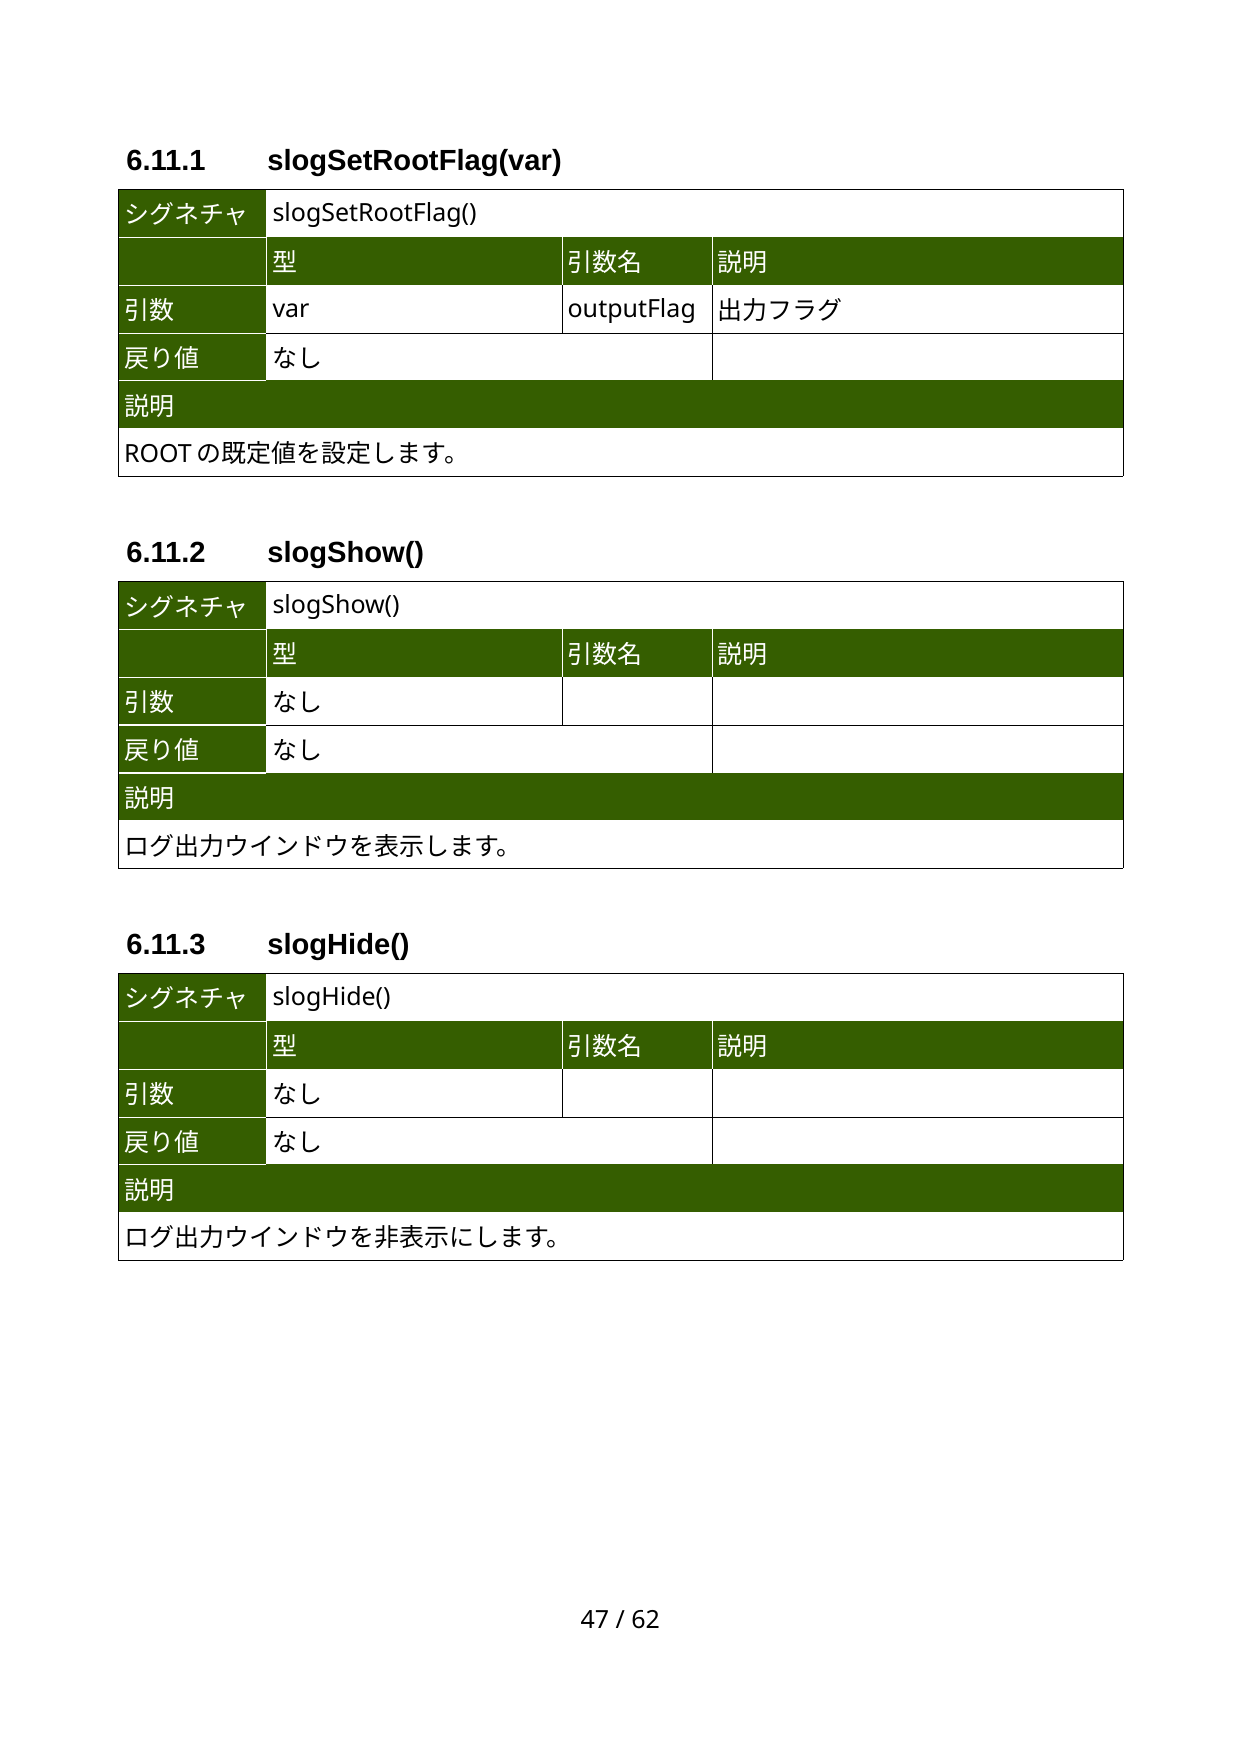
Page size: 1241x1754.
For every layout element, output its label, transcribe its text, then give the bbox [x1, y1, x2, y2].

table_header シグネチャ [119, 582, 266, 629]
table_cell 説明 [119, 773, 1123, 820]
table_cell [713, 334, 1123, 380]
table_cell 出力フラグ [713, 285, 1123, 333]
table_cell ログ出力ウインドウを非表示にします。 [119, 1212, 1123, 1260]
table_cell 説明 [119, 380, 1123, 428]
table_cell なし [266, 1069, 562, 1117]
table_cell なし [266, 1118, 712, 1164]
table_cell 引数名 [563, 629, 712, 677]
table_cell 型 [267, 1021, 562, 1069]
table_cell 引数 [119, 1070, 266, 1117]
table_cell [119, 630, 266, 677]
table_cell [563, 1069, 712, 1117]
table_cell 型 [267, 237, 562, 285]
table_cell [119, 1022, 266, 1069]
table_cell [713, 1118, 1123, 1164]
table_cell [563, 677, 712, 724]
table_cell 戻り値 [119, 334, 266, 380]
table_cell 説明 [713, 237, 1123, 285]
table_header slogSetRootFlag() [266, 190, 1123, 237]
table_header シグネチャ [119, 974, 266, 1021]
table_cell [119, 238, 266, 285]
table_cell 戻り値 [119, 726, 266, 772]
table_cell 引数名 [563, 237, 712, 285]
table_cell 引数 [119, 286, 266, 333]
table_cell 引数名 [563, 1021, 712, 1069]
table_cell 説明 [119, 1164, 1123, 1212]
table_header slogShow() [266, 582, 1123, 629]
table_cell 説明 [713, 1021, 1123, 1069]
table_cell [713, 677, 1123, 724]
table_cell [713, 1069, 1123, 1117]
subtitle slogHide() [118, 927, 1122, 961]
table_cell 説明 [713, 629, 1123, 677]
table_header シグネチャ [119, 190, 266, 237]
table_cell なし [266, 677, 562, 724]
table_cell 戻り値 [119, 1118, 266, 1164]
table_cell outputFlag [563, 285, 712, 333]
table_cell なし [266, 334, 712, 380]
table_header slogHide() [266, 974, 1123, 1021]
table_cell [713, 726, 1123, 772]
table_cell 引数 [119, 678, 266, 724]
table_cell ROOTの既定値を設定します。 [119, 428, 1123, 476]
table_cell なし [266, 726, 712, 772]
table_cell ログ出力ウインドウを表示します。 [119, 820, 1123, 868]
subtitle slogShow() [118, 535, 1122, 569]
table_cell 型 [267, 629, 562, 677]
table_cell var [266, 285, 562, 333]
subtitle slogSetRootFlag(var) [118, 143, 1122, 177]
